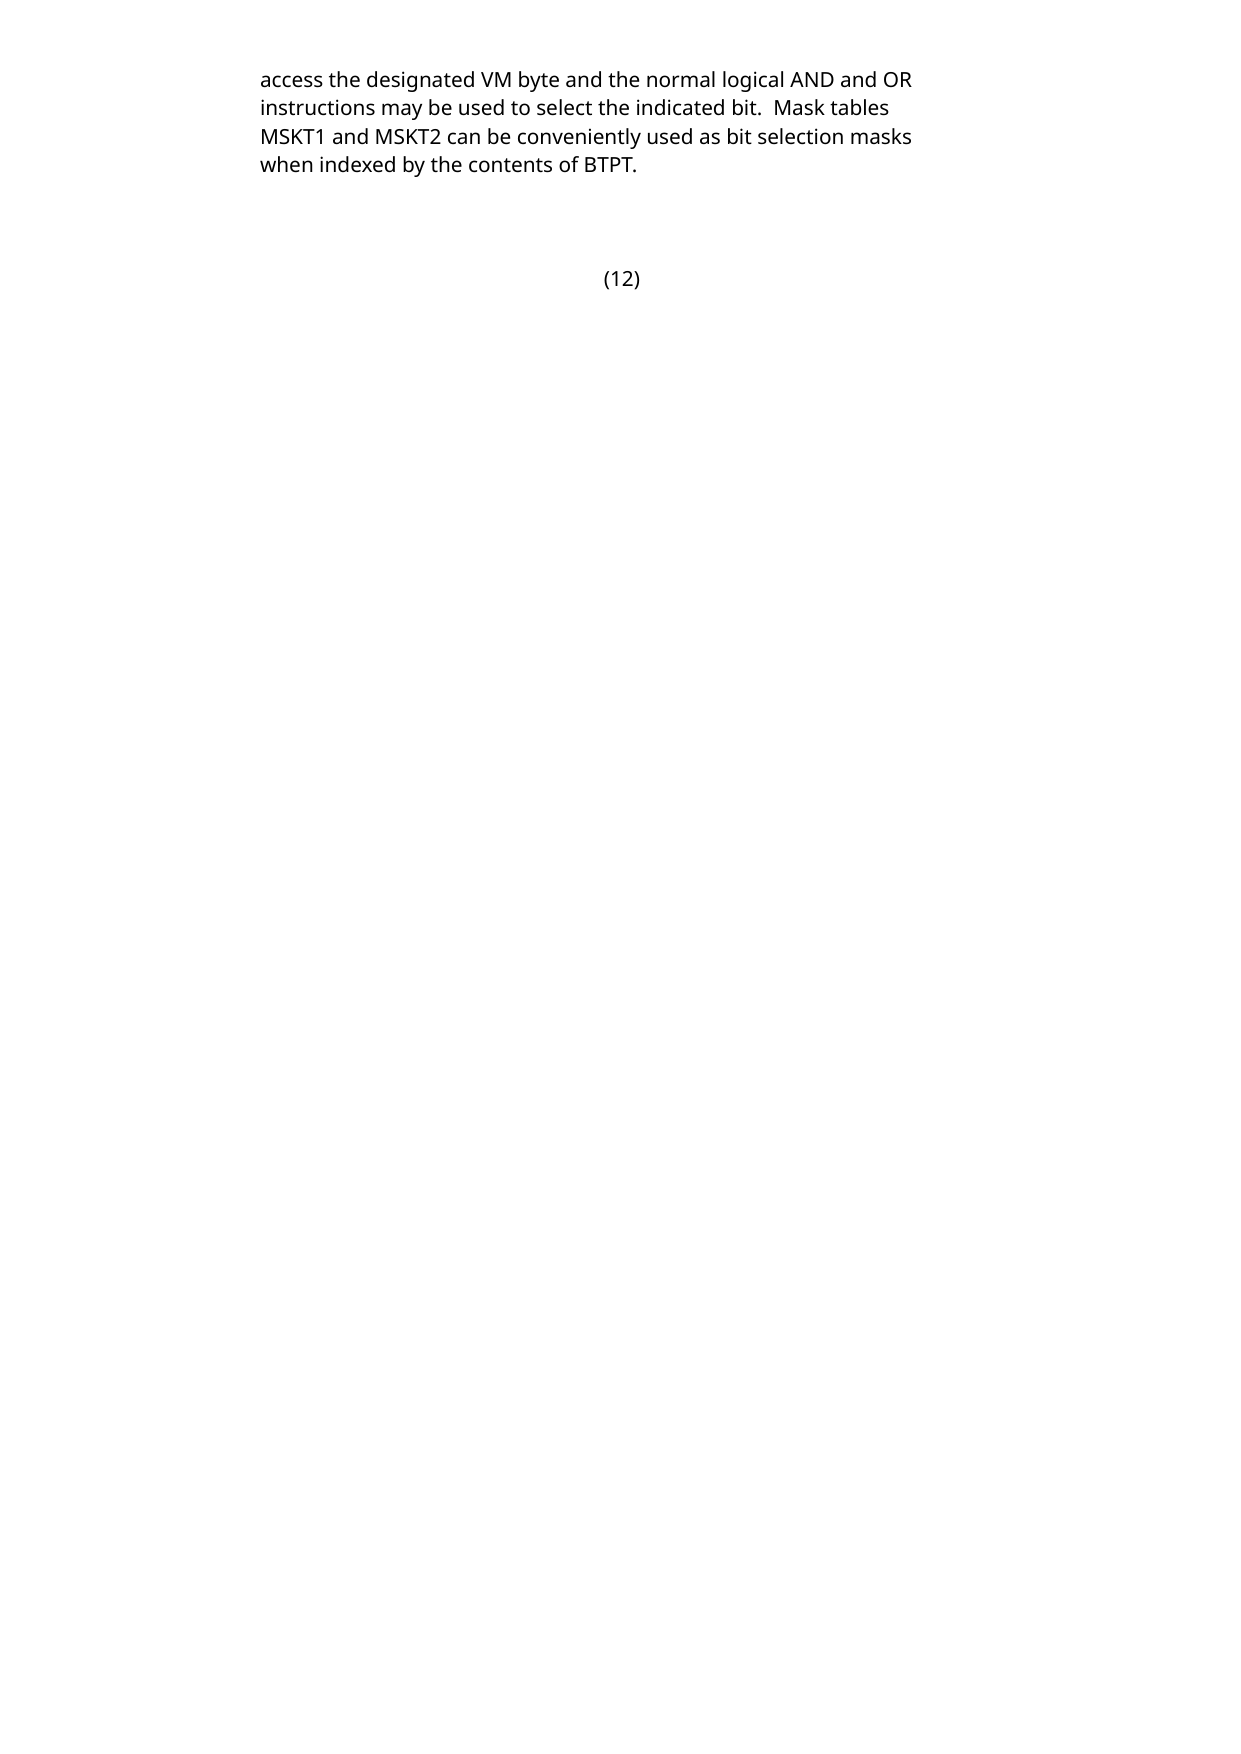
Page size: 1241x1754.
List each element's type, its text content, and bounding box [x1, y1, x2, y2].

text (12) [260, 264, 983, 292]
text when indexed by the contents of BTPT. [260, 150, 983, 179]
text instructions may be used to select the indicated bit. Mask tables [260, 93, 983, 122]
text access the designated VM byte and the normal logical AND and OR [260, 65, 983, 93]
text MSKT1 and MSKT2 can be conveniently used as bit selection masks [260, 122, 983, 150]
